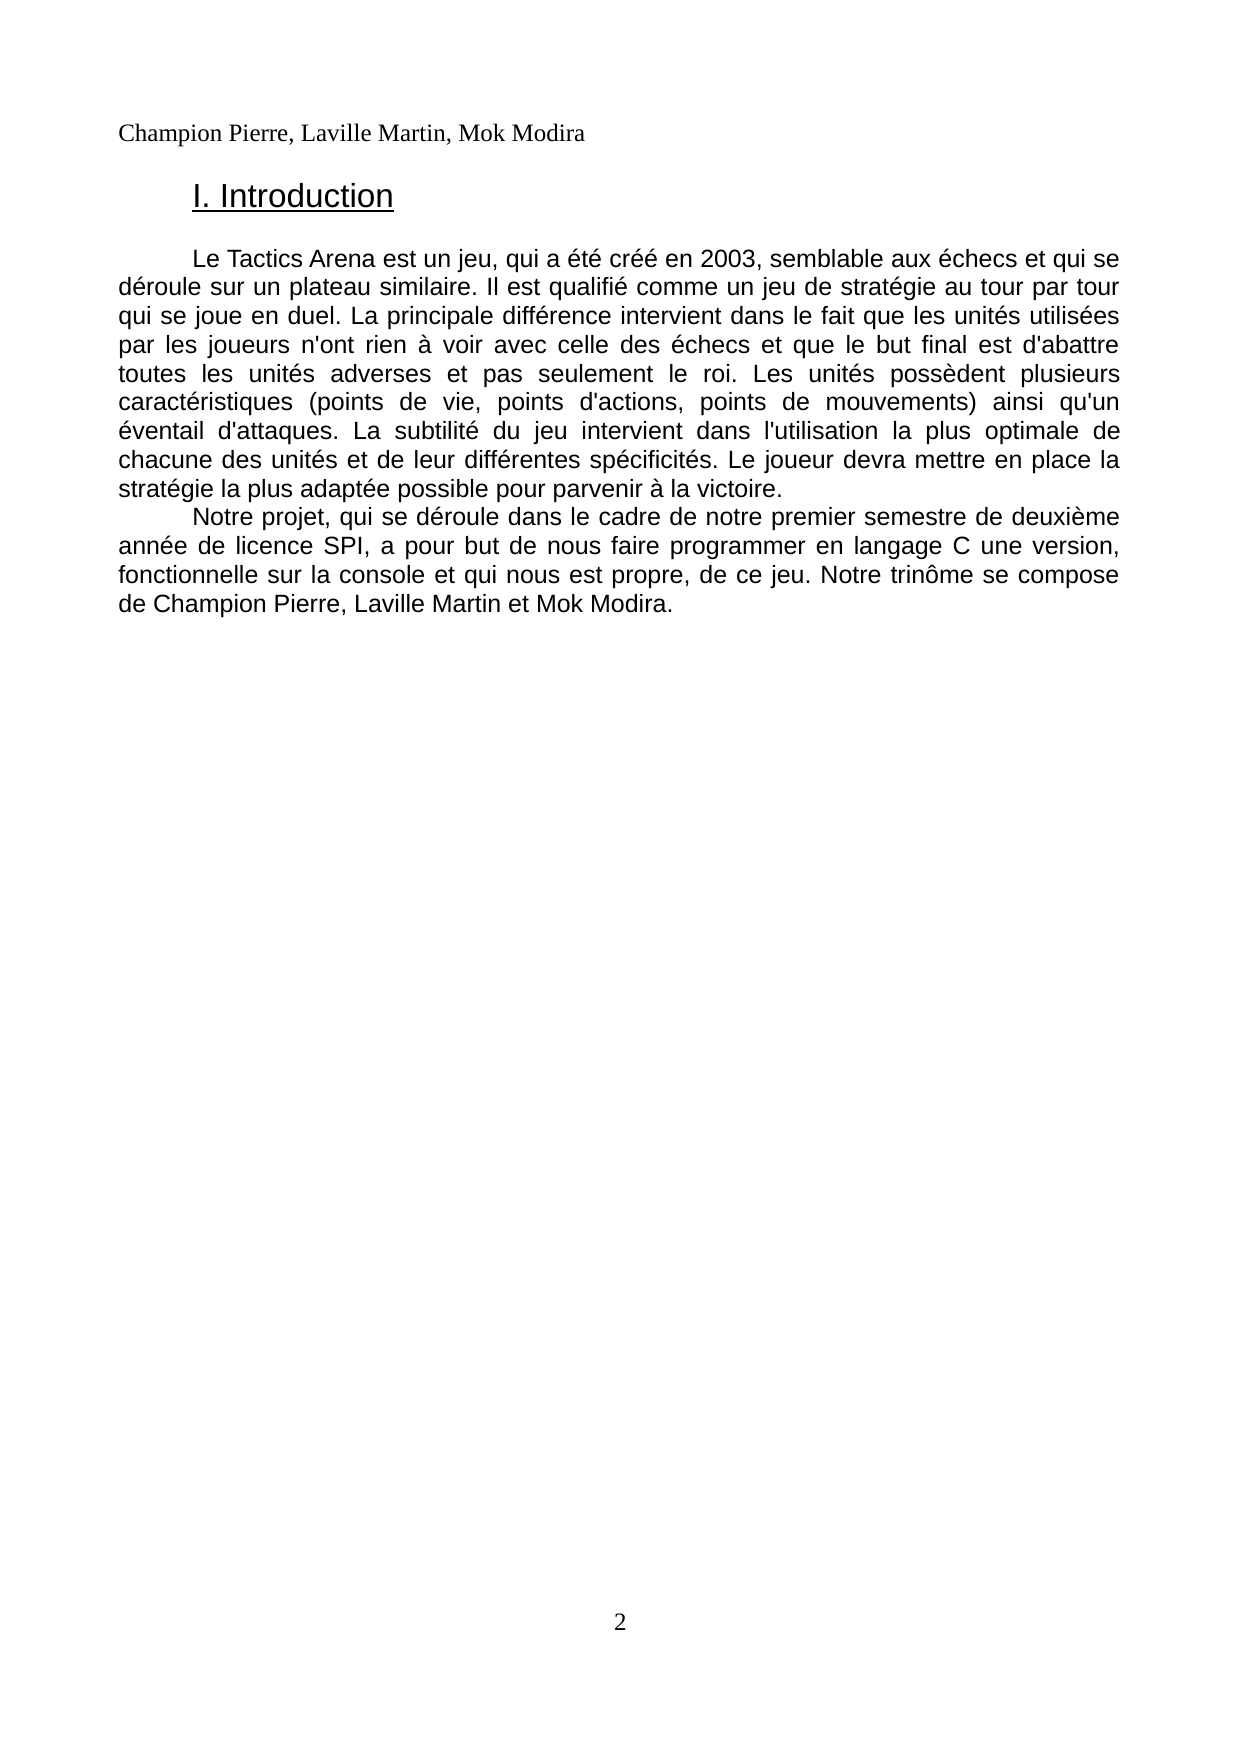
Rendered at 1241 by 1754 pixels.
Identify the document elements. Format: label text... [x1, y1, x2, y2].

text I. Introduction [118, 176, 1122, 215]
text Le Tactics Arena est un jeu, qui a été créé en 2003, semblable aux échecs et qui se déroule sur un plateau similaire. Il est qualifié comme un jeu de stratégie au tour par tour qui se joue en duel. La principale différence intervient dans le fait que les unités utilisées par les joueurs n'ont rien à voir avec celle des échecs et que le but final est d'abattre toutes les unités adverses et pas seulement le roi. Les unités possèdent plusieurs caractéristiques (points de vie, points d'actions, points de mouvements) ainsi qu'un éventail d'attaques. La subtilité du jeu intervient dans l'utilisation la plus optimale de chacune des unités et de leur différentes spécificités. Le joueur devra mettre en place la stratégie la plus adaptée possible pour parvenir à la victoire. [118, 243, 1122, 502]
text Notre projet, qui se déroule dans le cadre de notre premier semestre de deuxième année de licence SPI, a pour but de nous faire programmer en langage C une version, fonctionnelle sur la console et qui nous est propre, de ce jeu. Notre trinôme se compose de Champion Pierre, Laville Martin et Mok Modira. [118, 502, 1122, 617]
